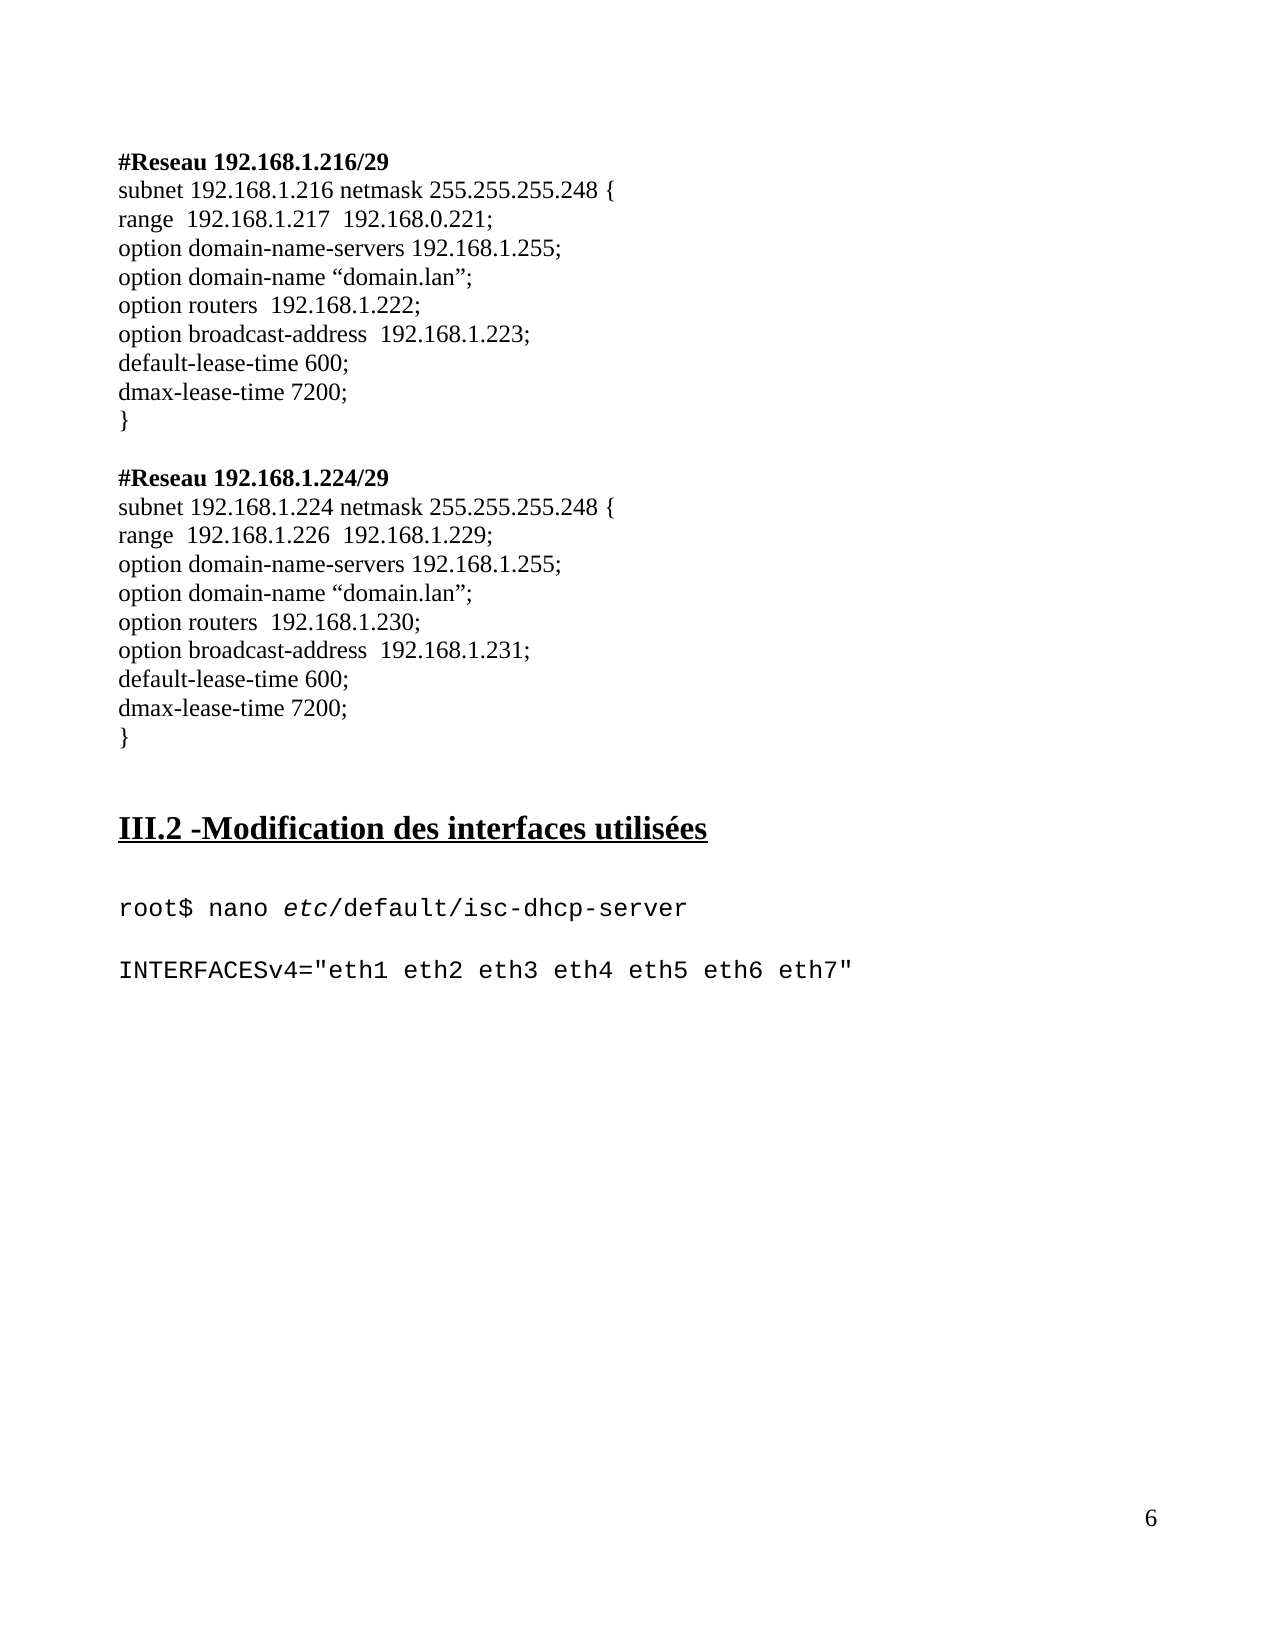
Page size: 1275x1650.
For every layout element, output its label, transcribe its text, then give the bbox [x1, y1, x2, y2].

text option broadcast-address 192.168.1.231; [118, 636, 1157, 664]
text INTERFACESv4="eth1 eth2 eth3 eth4 eth5 eth6 eth7" [118, 958, 1157, 986]
text option domain-name “domain.lan”; [118, 262, 1157, 291]
text range 192.168.1.217 192.168.0.221; [118, 204, 1157, 233]
text dmax-lease-time 7200; [118, 377, 1157, 406]
text III.2 -Modification des interfaces utilisées [118, 808, 1157, 846]
text } [118, 722, 1157, 751]
text dmax-lease-time 7200; [118, 693, 1157, 722]
text option broadcast-address 192.168.1.223; [118, 319, 1157, 348]
text subnet 192.168.1.216 netmask 255.255.255.248 { [118, 176, 1157, 204]
text option routers 192.168.1.222; [118, 291, 1157, 319]
text option domain-name “domain.lan”; [118, 578, 1157, 607]
text #Reseau 192.168.1.224/29 [118, 463, 1157, 492]
text option routers 192.168.1.230; [118, 607, 1157, 636]
text default-lease-time 600; [118, 348, 1157, 377]
text } [118, 406, 1157, 434]
text root$ nano etc/default/isc-dhcp-server [118, 896, 1157, 924]
text option domain-name-servers 192.168.1.255; [118, 233, 1157, 262]
text default-lease-time 600; [118, 664, 1157, 693]
text #Reseau 192.168.1.216/29 [118, 147, 1157, 176]
text option domain-name-servers 192.168.1.255; [118, 549, 1157, 578]
text range 192.168.1.226 192.168.1.229; [118, 521, 1157, 549]
text subnet 192.168.1.224 netmask 255.255.255.248 { [118, 492, 1157, 521]
